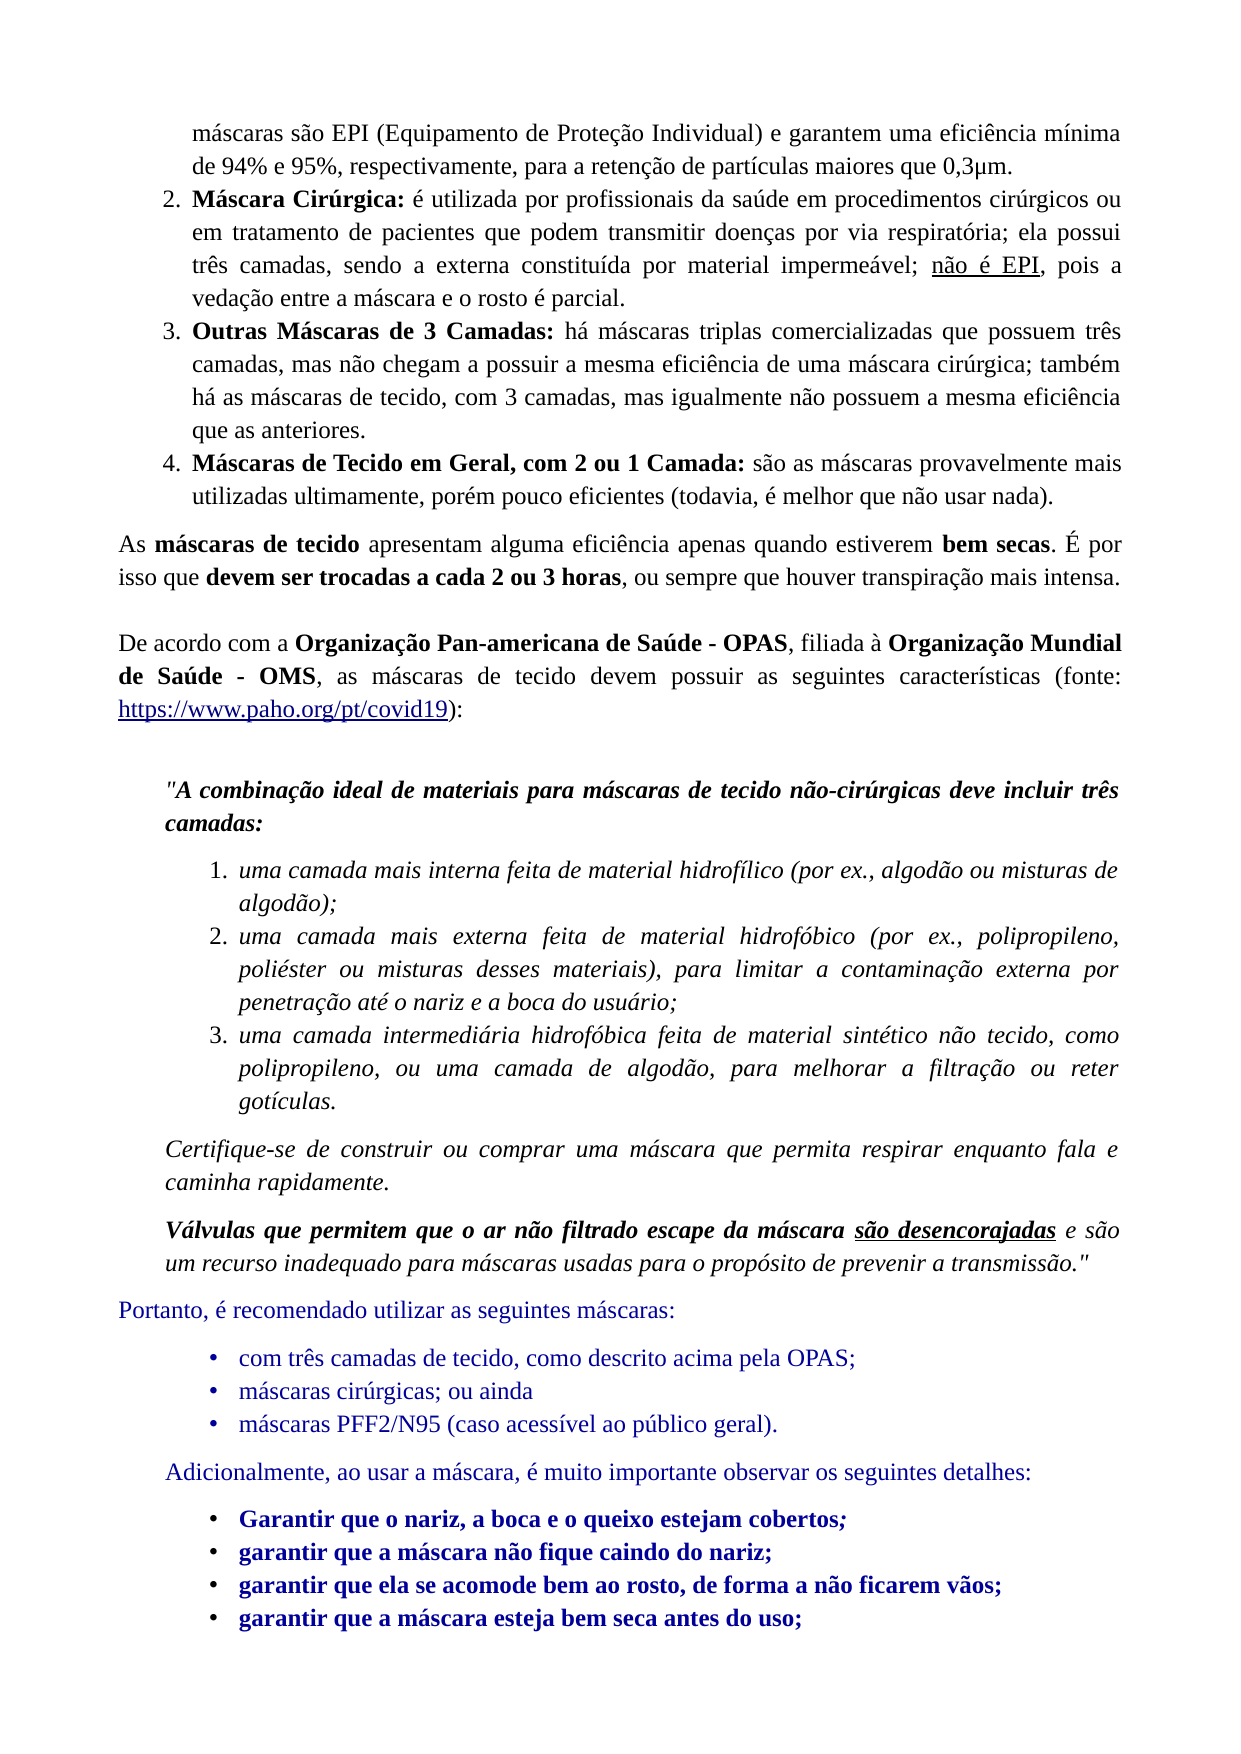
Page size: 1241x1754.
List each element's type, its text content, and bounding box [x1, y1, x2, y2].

text As máscaras de tecido apresentam alguma eficiência apenas quando estiverem bem secas. É por isso que devem ser trocadas a cada 2 ou 3 horas, ou sempre que houver transpiração mais intensa. [118, 529, 1122, 591]
list garantir que ela se acomode bem ao rosto, de forma a não ficarem vãos; [209, 1570, 1122, 1599]
text Válvulas que permitem que o ar não filtrado escape da máscara são desencorajadas e são um recurso inadequado para máscaras usadas para o propósito de prevenir a transmissão." [165, 1215, 1122, 1276]
list uma camada mais interna feita de material hidrofílico (por ex., algodão ou misturas de algodão); [209, 855, 1122, 917]
list com três camadas de tecido, como descrito acima pela OPAS; [209, 1343, 1122, 1372]
list uma camada intermediária hidrofóbica feita de material sintético não tecido, como polipropileno, ou uma camada de algodão, para melhorar a filtração ou reter gotículas. [209, 1020, 1122, 1115]
list Máscara Cirúrgica: é utilizada por profissionais da saúde em procedimentos cirúrgicos ou em tratamento de pacientes que podem transmitir doenças por via respiratória; ela possui três camadas, sendo a externa constituída por material impermeável; não é EPI, pois a vedação entre a máscara e o rosto é parcial. [162, 184, 1122, 312]
list uma camada mais externa feita de material hidrofóbico (por ex., polipropileno, poliéster ou misturas desses materiais), para limitar a contaminação externa por penetração até o nariz e a boca do usuário; [209, 921, 1122, 1016]
list Garantir que o nariz, a boca e o queixo estejam cobertos; [209, 1504, 1122, 1533]
text De acordo com a Organização Pan-americana de Saúde - OPAS, filiada à Organização Mundial de Saúde - OMS, as máscaras de tecido devem possuir as seguintes características (fonte: https://www.paho.org/pt/covid19): [118, 628, 1122, 723]
list garantir que a máscara não fique caindo do nariz; [209, 1537, 1122, 1566]
list Máscaras de Tecido em Geral, com 2 ou 1 Camada: são as máscaras provavelmente mais utilizadas ultimamente, porém pouco eficientes (todavia, é melhor que não usar nada). [162, 448, 1122, 510]
text Portanto, é recomendado utilizar as seguintes máscaras: [118, 1295, 1122, 1324]
list máscaras PFF2/N95 (caso acessível ao público geral). [209, 1409, 1122, 1438]
list máscaras cirúrgicas; ou ainda [209, 1376, 1122, 1405]
text Certifique-se de construir ou comprar uma máscara que permita respirar enquanto fala e caminha rapidamente. [165, 1134, 1122, 1196]
list garantir que a máscara esteja bem seca antes do uso; [209, 1603, 1122, 1632]
text Adicionalmente, ao usar a máscara, é muito importante observar os seguintes detalhes: [165, 1457, 1122, 1485]
text "A combinação ideal de materiais para máscaras de tecido não-cirúrgicas deve incluir três camadas: [165, 775, 1122, 836]
list máscaras são EPI (Equipamento de Proteção Individual) e garantem uma eficiência mínima de 94% e 95%, respectivamente, para a retenção de partículas maiores que 0,3μm. [162, 118, 1122, 180]
list Outras Máscaras de 3 Camadas: há máscaras triplas comercializadas que possuem três camadas, mas não chegam a possuir a mesma eficiência de uma máscara cirúrgica; também há as máscaras de tecido, com 3 camadas, mas igualmente não possuem a mesma eficiência que as anteriores. [162, 316, 1122, 444]
